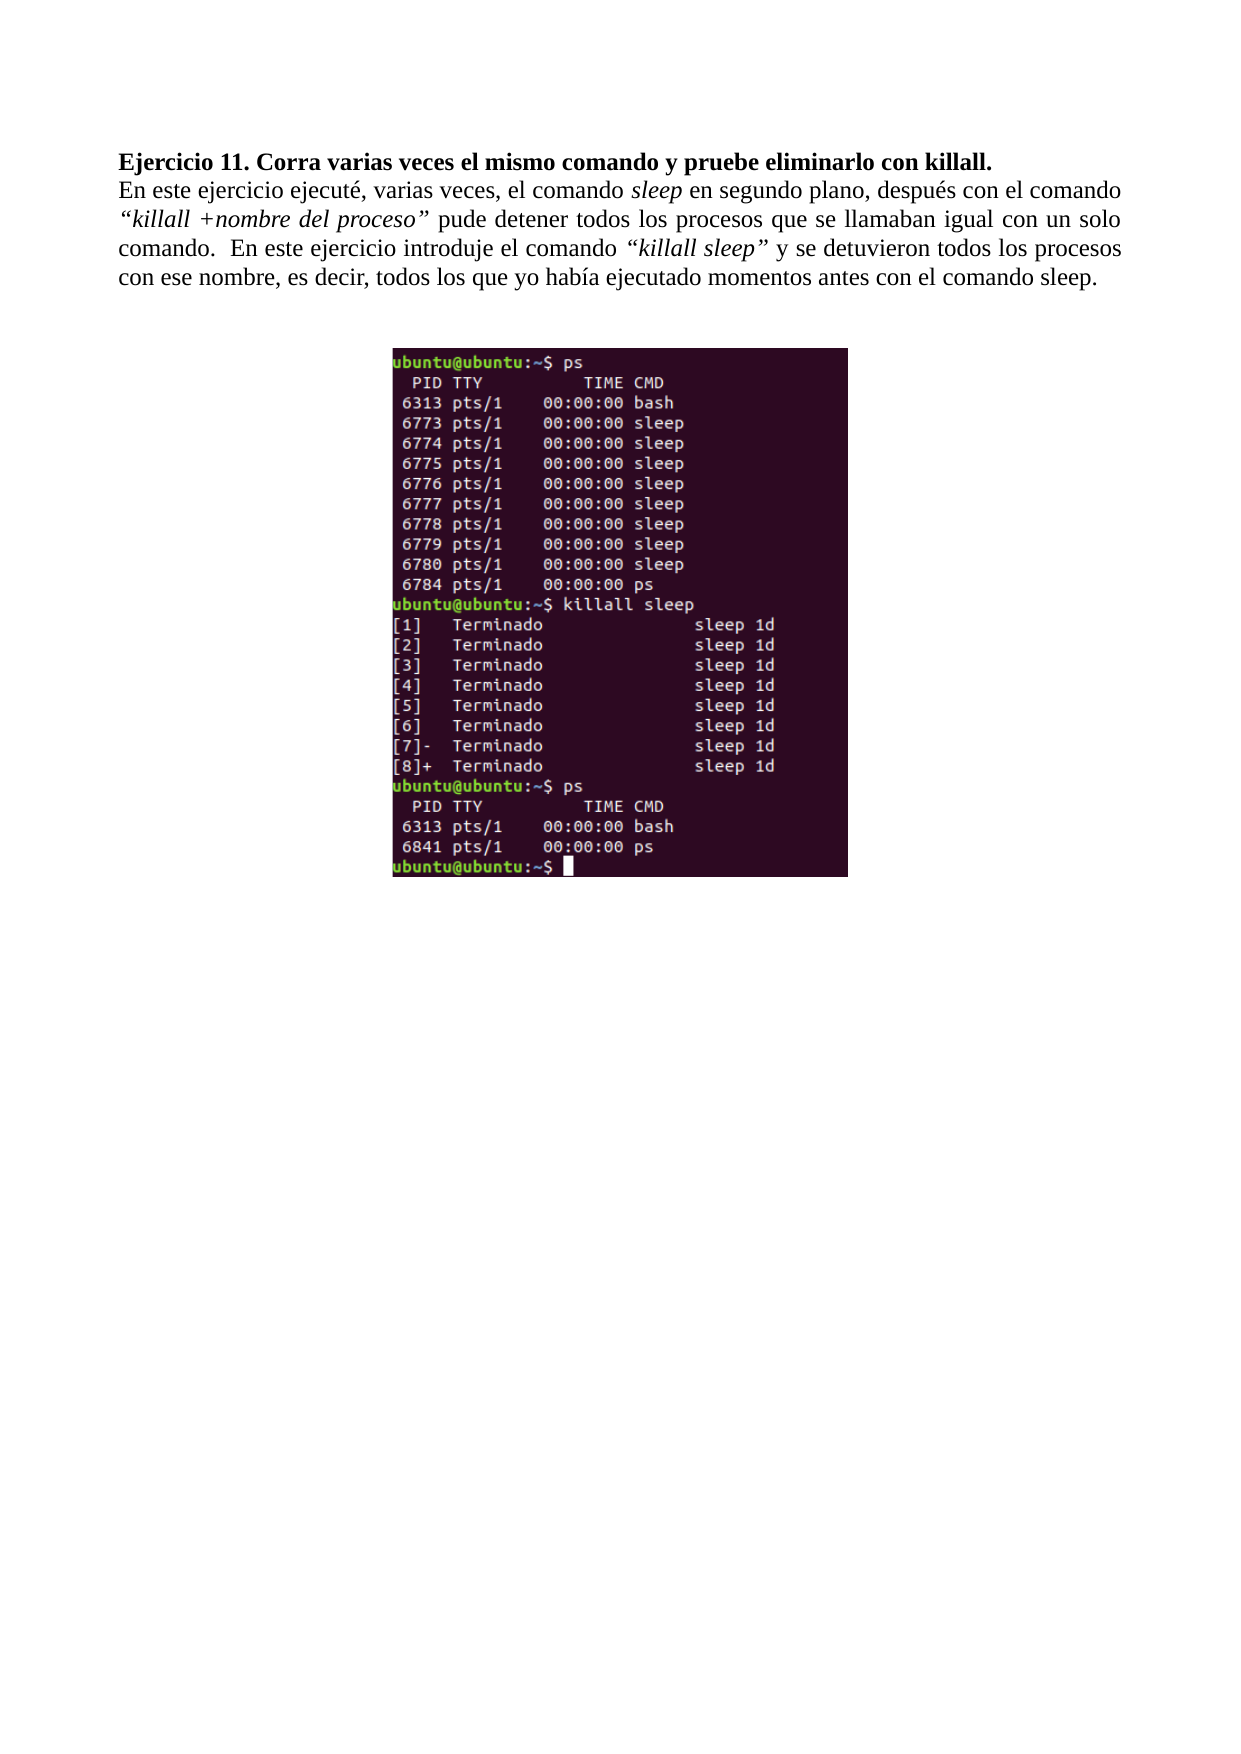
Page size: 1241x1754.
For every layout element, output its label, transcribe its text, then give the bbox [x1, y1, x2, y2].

picture [392, 348, 848, 877]
text En este ejercicio ejecuté, varias veces, el comando sleep en segundo plano, después con el comando “killall +nombre del proceso” pude detener todos los procesos que se llamaban igual con un solo comando. En este ejercicio introduje el comando “killall sleep” y se detuvieron todos los procesos con ese nombre, es decir, todos los que yo había ejecutado momentos antes con el comando sleep. [118, 176, 1122, 291]
text Ejercicio 11. Corra varias veces el mismo comando y pruebe eliminarlo con killall. [118, 147, 1122, 176]
